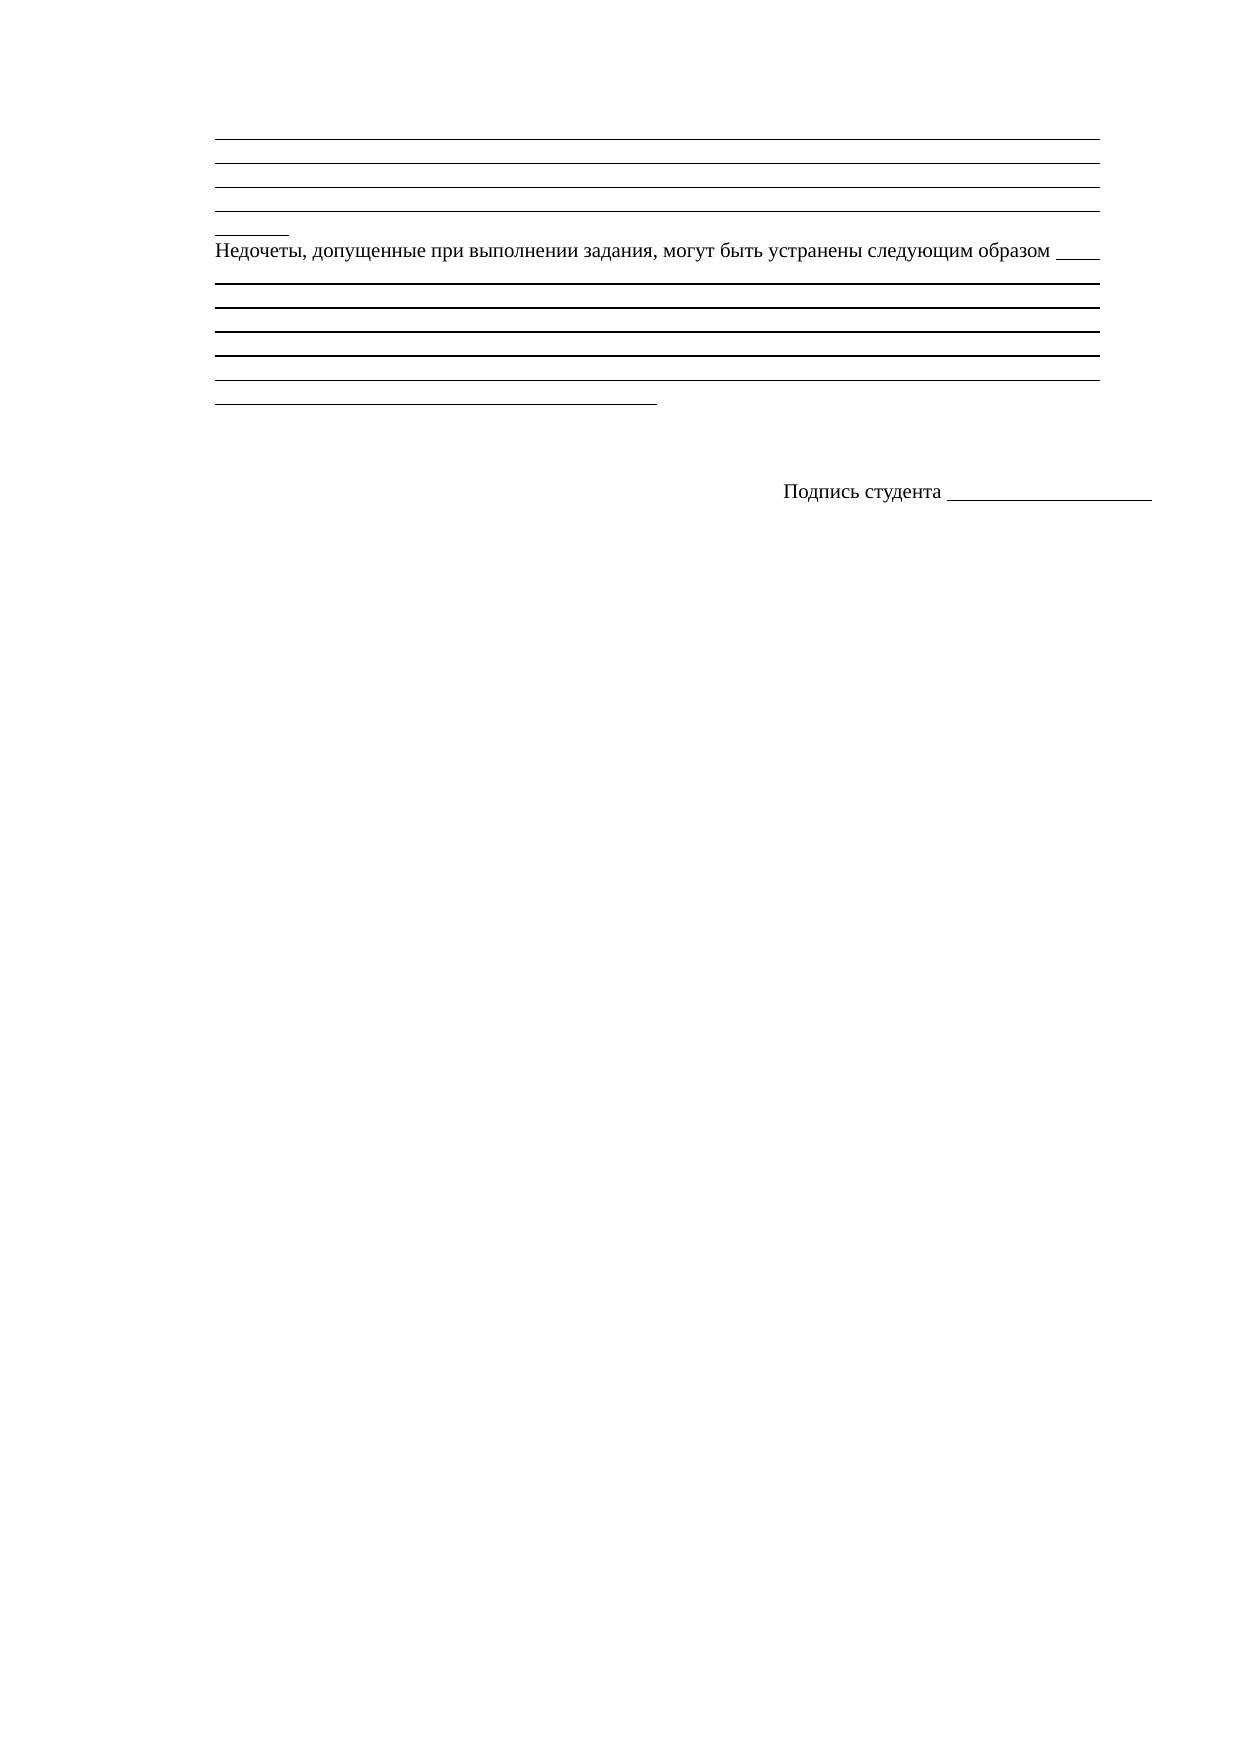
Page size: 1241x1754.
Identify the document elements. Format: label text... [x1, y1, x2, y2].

text Недочеты, допущенные при выполнении задания, могут быть устранены следующим образом [215, 238, 1152, 407]
text Подпись студента [215, 479, 1152, 503]
list [215, 118, 1152, 238]
